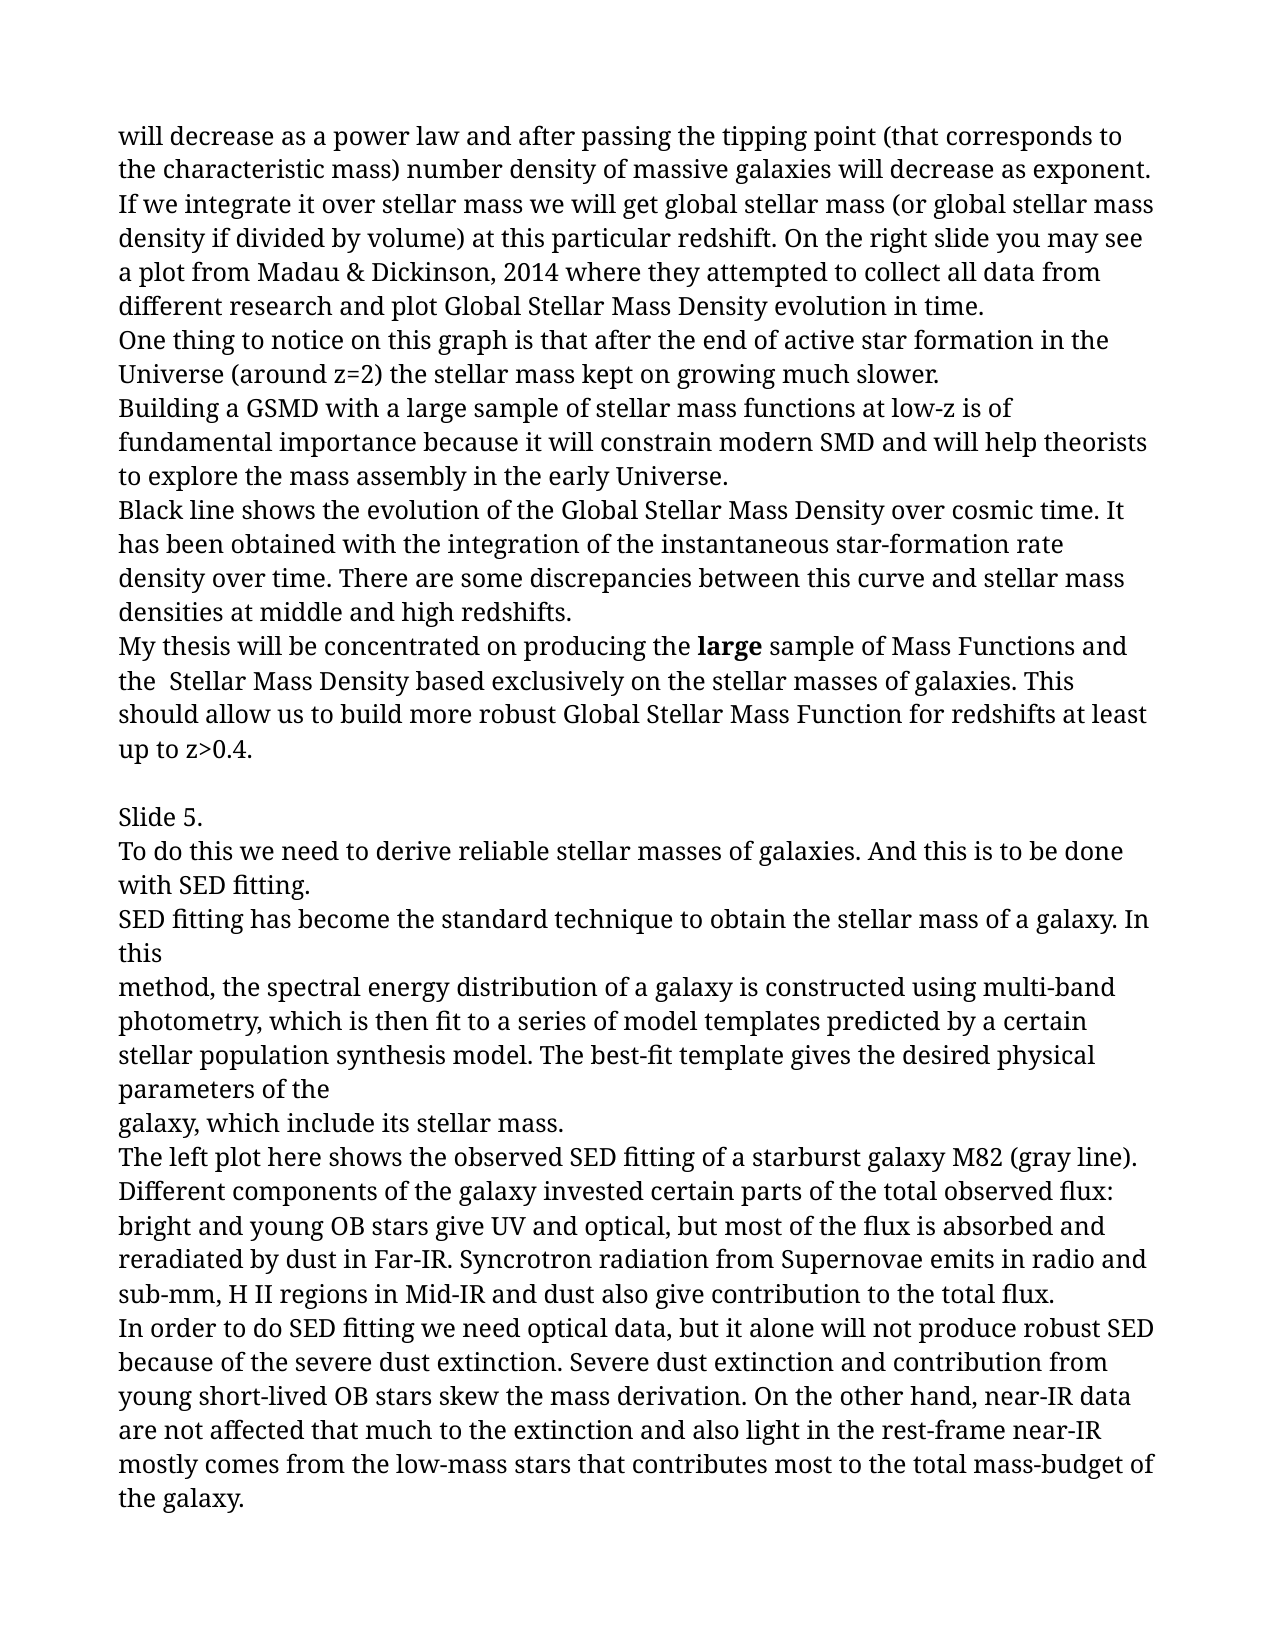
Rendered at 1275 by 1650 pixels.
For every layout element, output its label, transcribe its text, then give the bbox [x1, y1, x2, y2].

text method, the spectral energy distribution of a galaxy is constructed using multi-band photometry, which is then fit to a series of model templates predicted by a certain stellar population synthesis model. The best-fit template gives the desired physical parameters of the [118, 970, 1157, 1106]
text The left plot here shows the observed SED fitting of a starburst galaxy M82 (gray line). Different components of the galaxy invested certain parts of the total observed flux: bright and young OB stars give UV and optical, but most of the flux is absorbed and reradiated by dust in Far-IR. Syncrotron radiation from Supernovae emits in radio and sub-mm, H II regions in Mid-IR and dust also give contribution to the total flux. [118, 1140, 1157, 1310]
text In order to do SED fitting we need optical data, but it alone will not produce robust SED because of the severe dust extinction. Severe dust extinction and contribution from young short-lived OB stars skew the mass derivation. On the other hand, near-IR data are not affected that much to the extinction and also light in the rest-frame near-IR mostly comes from the low-mass stars that contributes most to the total mass-budget of the galaxy. [118, 1310, 1157, 1515]
text One thing to notice on this graph is that after the end of active star formation in the Universe (around z=2) the stellar mass kept on growing much slower. [118, 322, 1157, 391]
text My thesis will be concentrated on producing the large sample of Mass Functions and the Stellar Mass Density based exclusively on the stellar masses of galaxies. This should allow us to build more robust Global Stellar Mass Function for redshifts at least up to z>0.4. [118, 629, 1157, 765]
text Building a GSMD with a large sample of stellar mass functions at low-z is of fundamental importance because it will constrain modern SMD and will help theorists to explore the mass assembly in the early Universe. [118, 391, 1157, 493]
text will decrease as a power law and after passing the tipping point (that corresponds to the characteristic mass) number density of massive galaxies will decrease as exponent. If we integrate it over stellar mass we will get global stellar mass (or global stellar mass density if divided by volume) at this particular redshift. On the right slide you may see a plot from Madau & Dickinson, 2014 where they attempted to collect all data from different research and plot Global Stellar Mass Density evolution in time. [118, 118, 1157, 322]
text Slide 5. [118, 799, 1157, 833]
text SED fitting has become the standard technique to obtain the stellar mass of a galaxy. In this [118, 902, 1157, 970]
text To do this we need to derive reliable stellar masses of galaxies. And this is to be done with SED fitting. [118, 833, 1157, 902]
text Black line shows the evolution of the Global Stellar Mass Density over cosmic time. It has been obtained with the integration of the instantaneous star-formation rate density over time. There are some discrepancies between this curve and stellar mass densities at middle and high redshifts. [118, 493, 1157, 629]
text galaxy, which include its stellar mass. [118, 1106, 1157, 1140]
